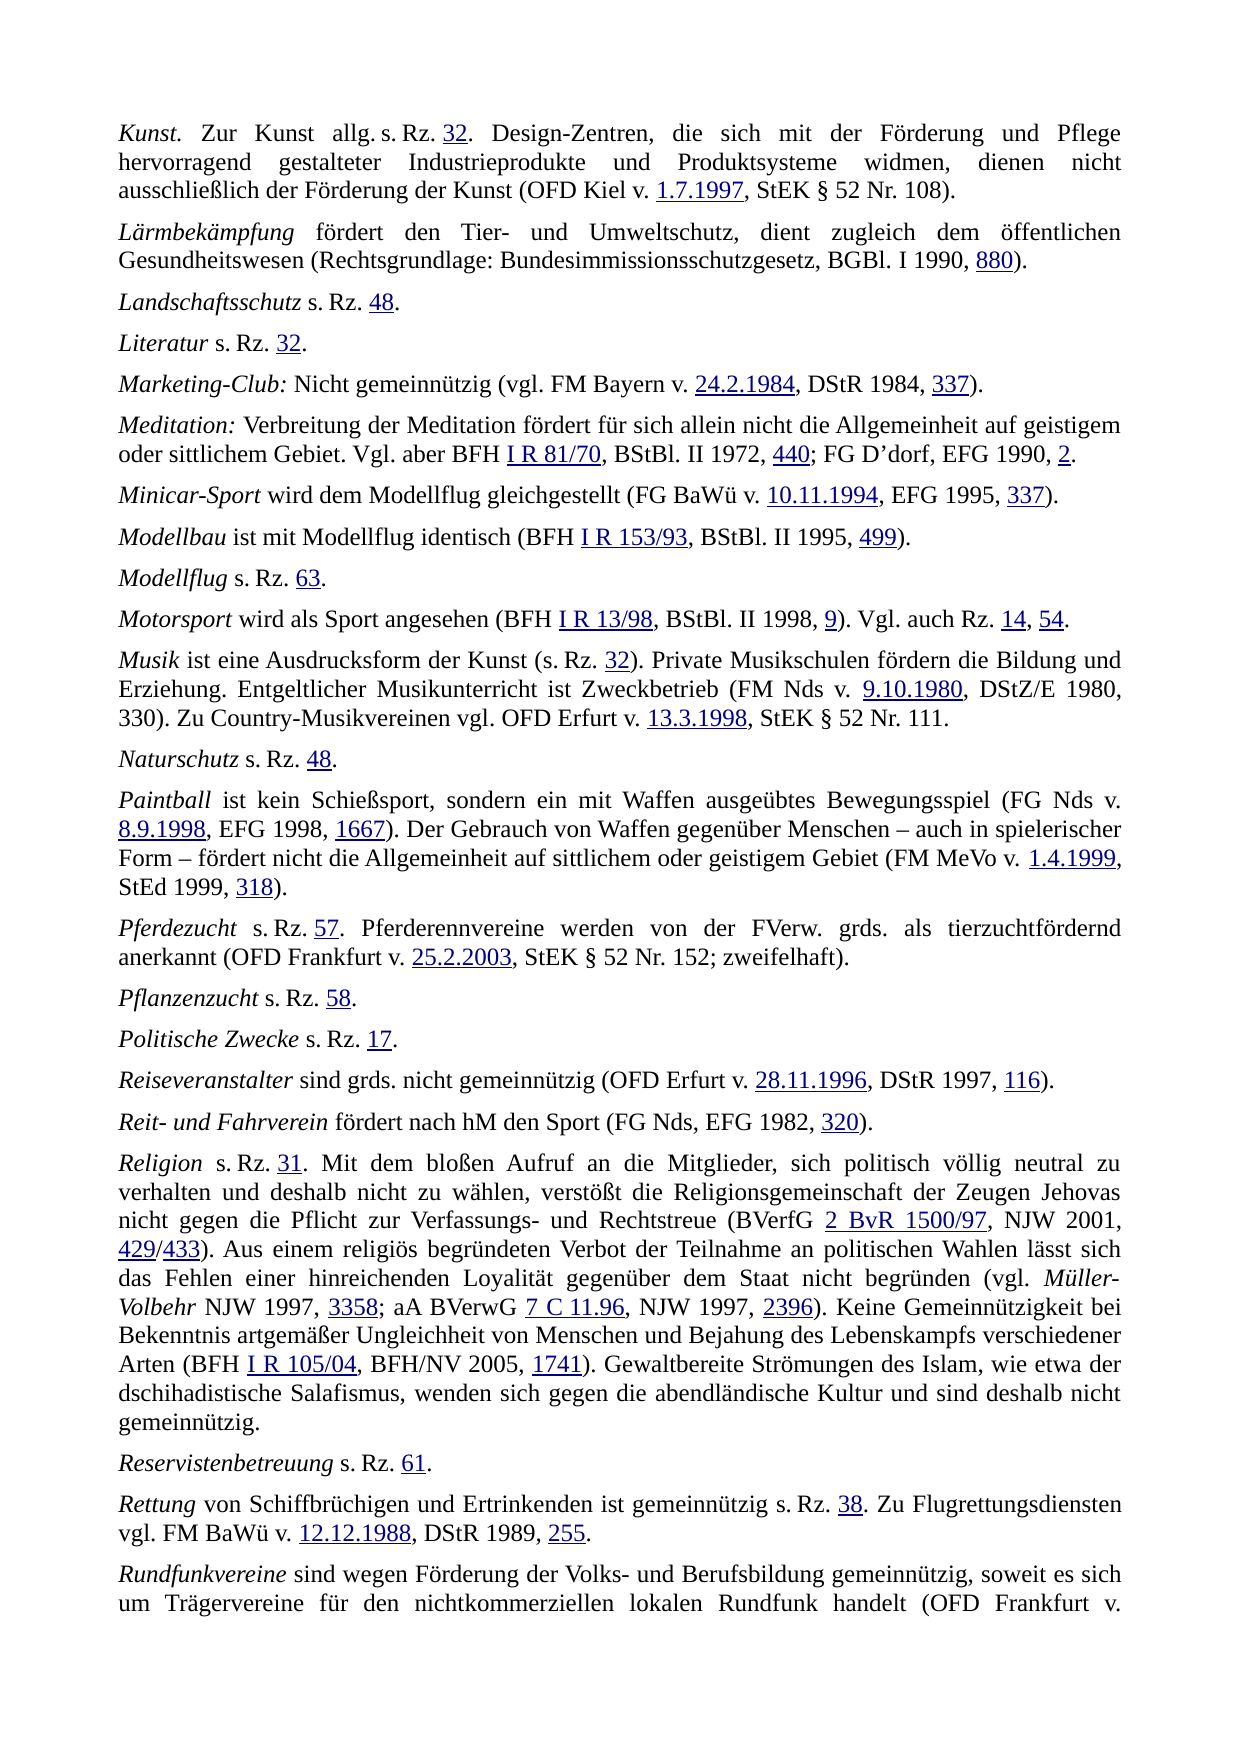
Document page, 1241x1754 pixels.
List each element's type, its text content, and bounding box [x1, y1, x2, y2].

text Naturschutz s. Rz. 48. [118, 744, 1122, 773]
text Literatur s. Rz. 32. [118, 328, 1122, 357]
text Pferdezucht s. Rz. 57. Pferderennvereine werden von der FVerw. grds. als tierzuchtfördernd anerkannt (OFD Frankfurt v. 25.2.2003, StEK § 52 Nr. 152; zweifelhaft). [118, 913, 1122, 971]
text Rundfunkvereine sind wegen Förderung der Volks- und Berufsbildung gemeinnützig, soweit es sich um Trägervereine für den nichtkommerziellen lokalen Rundfunk handelt (OFD Frankfurt v. [118, 1559, 1122, 1617]
text Landschaftsschutz s. Rz. 48. [118, 287, 1122, 316]
text Meditation: Verbreitung der Meditation fördert für sich allein nicht die Allgemeinheit auf geistigem oder sittlichem Gebiet. Vgl. aber BFH I R 81/70, BStBl. II 1972, 440; FG D’dorf, EFG 1990, 2. [118, 411, 1122, 468]
text Reit- und Fahrverein fördert nach hM den Sport (FG Nds, EFG 1982, 320). [118, 1107, 1122, 1136]
text Rettung von Schiffbrüchigen und Ertrinkenden ist gemeinnützig s. Rz. 38. Zu Flugrettungsdiensten vgl. FM BaWü v. 12.12.1988, DStR 1989, 255. [118, 1489, 1122, 1547]
text Musik ist eine Ausdrucksform der Kunst (s. Rz. 32). Private Musikschulen fördern die Bildung und Erziehung. Entgeltlicher Musikunterricht ist Zweckbetrieb (FM Nds v. 9.10.1980, DStZ/E 1980, 330). Zu Country-Musikvereinen vgl. OFD Erfurt v. 13.3.1998, StEK § 52 Nr. 111. [118, 646, 1122, 732]
text Kunst. Zur Kunst allg. s. Rz. 32. Design-Zentren, die sich mit der Förderung und Pflege hervorragend gestalteter Industrieprodukte und Produktsysteme widmen, dienen nicht ausschließlich der Förderung der Kunst (OFD Kiel v. 1.7.1997, StEK § 52 Nr. 108). [118, 118, 1122, 204]
text Reservistenbetreuung s. Rz. 61. [118, 1448, 1122, 1477]
text Modellflug s. Rz. 63. [118, 563, 1122, 592]
text Modellbau ist mit Modellflug identisch (BFH I R 153/93, BStBl. II 1995, 499). [118, 522, 1122, 551]
text Marketing-Club: Nicht gemeinnützig (vgl. FM Bayern v. 24.2.1984, DStR 1984, 337). [118, 369, 1122, 398]
text Lärmbekämpfung fördert den Tier- und Umweltschutz, dient zugleich dem öffentlichen Gesundheitswesen (Rechtsgrundlage: Bundesimmissionsschutzgesetz, BGBl. I 1990, 880). [118, 217, 1122, 274]
text Politische Zwecke s. Rz. 17. [118, 1024, 1122, 1053]
text Paintball ist kein Schießsport, sondern ein mit Waffen ausgeübtes Bewegungsspiel (FG Nds v. 8.9.1998, EFG 1998, 1667). Der Gebrauch von Waffen gegenüber Menschen – auch in spielerischer Form – fördert nicht die Allgemeinheit auf sittlichem oder geistigem Gebiet (FM MeVo v. 1.4.1999, StEd 1999, 318). [118, 786, 1122, 901]
text Religion s. Rz. 31. Mit dem bloßen Aufruf an die Mitglieder, sich politisch völlig neutral zu verhalten und deshalb nicht zu wählen, verstößt die Religionsgemeinschaft der Zeugen Jehovas nicht gegen die Pflicht zur Verfassungs- und Rechtstreue (BVerfG 2 BvR 1500/97, NJW 2001, 429/433). Aus einem religiös begründeten Verbot der Teilnahme an politischen Wahlen lässt sich das Fehlen einer hinreichenden Loyalität gegenüber dem Staat nicht begründen (vgl. Müller-Volbehr NJW 1997, 3358; aA BVerwG 7 C 11.96, NJW 1997, 2396). Keine Gemeinnützigkeit bei Bekenntnis artgemäßer Ungleichheit von Menschen und Bejahung des Lebenskampfs verschiedener Arten (BFH I R 105/04, BFH/NV 2005, 1741). Gewaltbereite Strömungen des Islam, wie etwa der dschihadistische Salafismus, wenden sich gegen die abendländische Kultur und sind deshalb nicht gemeinnützig. [118, 1148, 1122, 1436]
text Pflanzenzucht s. Rz. 58. [118, 983, 1122, 1012]
text Minicar-Sport wird dem Modellflug gleichgestellt (FG BaWü v. 10.11.1994, EFG 1995, 337). [118, 481, 1122, 509]
text Reiseveranstalter sind grds. nicht gemeinnützig (OFD Erfurt v. 28.11.1996, DStR 1997, 116). [118, 1066, 1122, 1094]
text Motorsport wird als Sport angesehen (BFH I R 13/98, BStBl. II 1998, 9). Vgl. auch Rz. 14, 54. [118, 604, 1122, 633]
